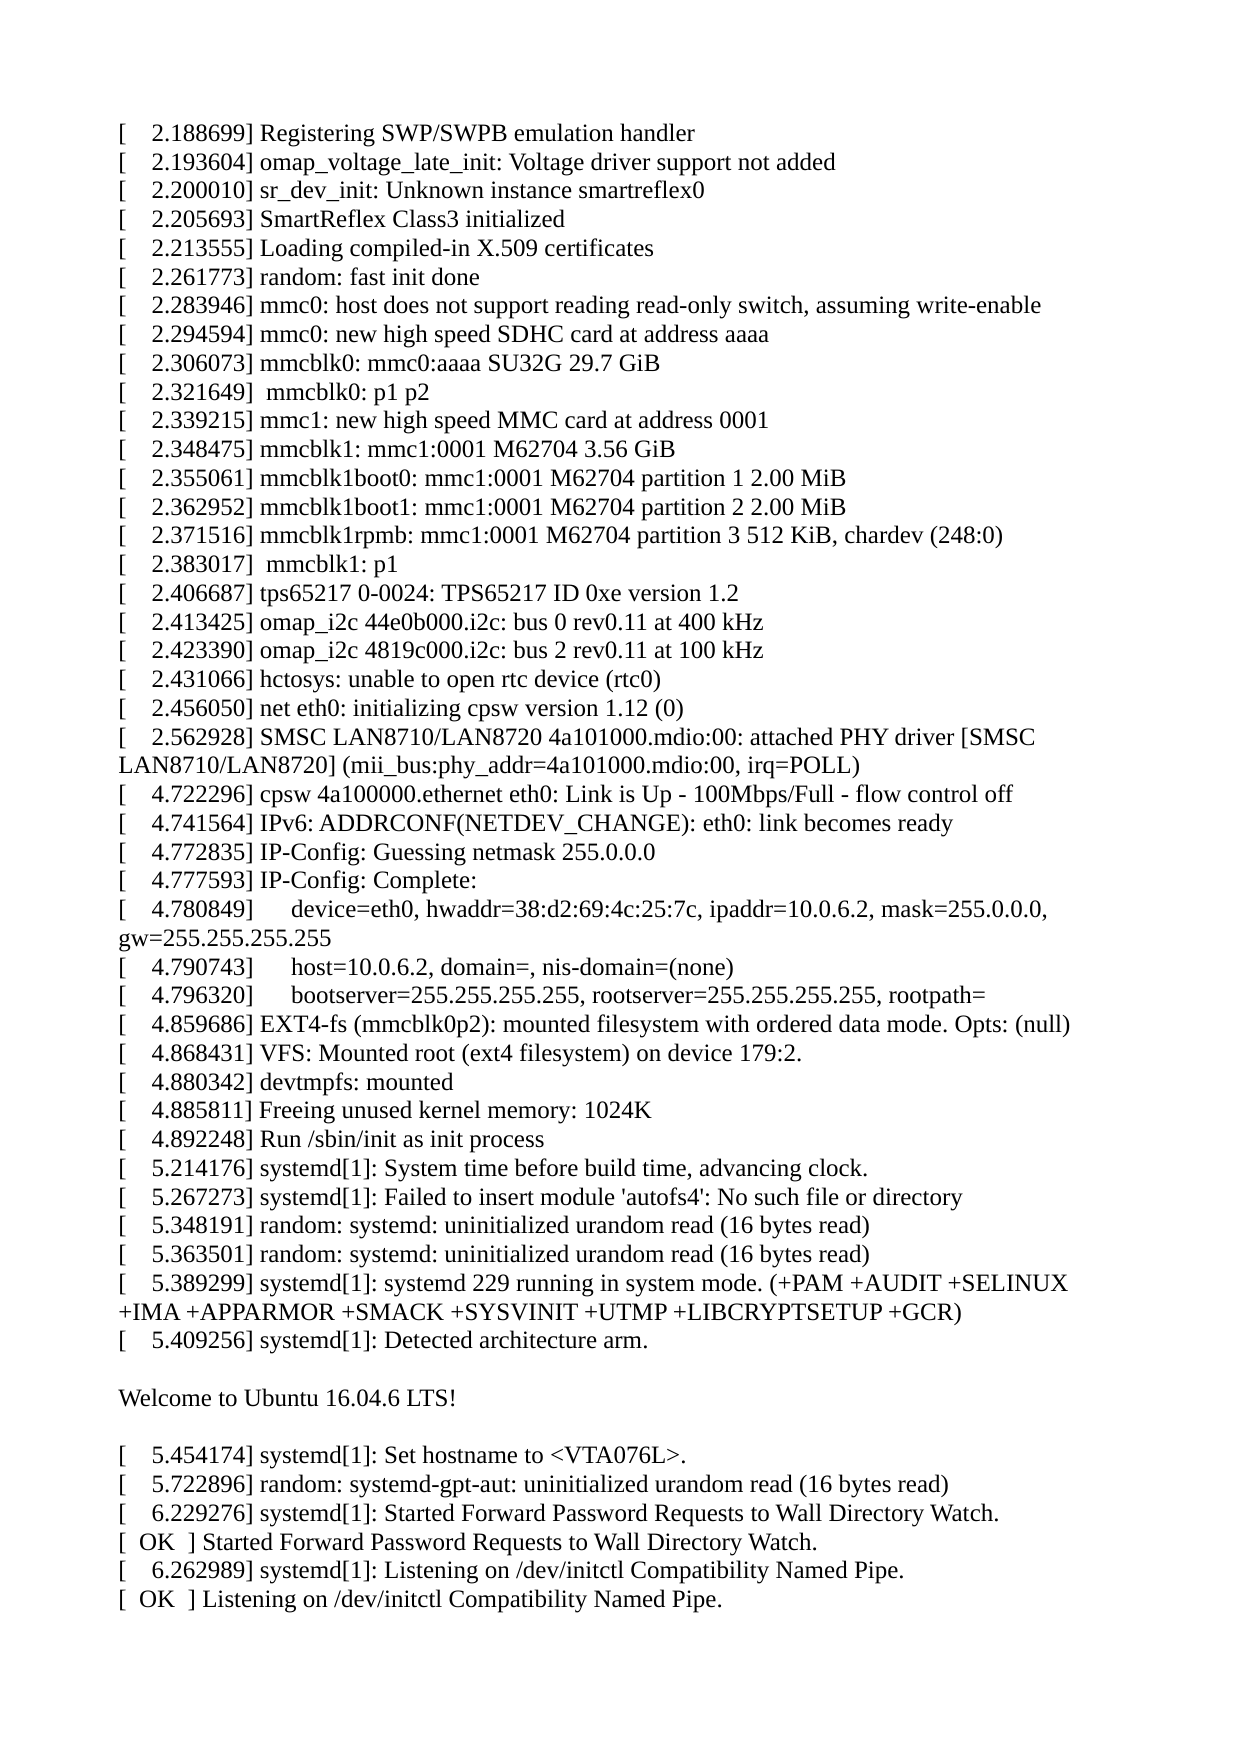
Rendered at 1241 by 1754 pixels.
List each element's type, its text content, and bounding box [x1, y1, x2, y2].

text [ 2.339215] mmc1: new high speed MMC card at address 0001 [118, 406, 1122, 434]
text [ OK ] Listening on /dev/initctl Compatibility Named Pipe. [118, 1584, 1122, 1613]
text [ 5.363501] random: systemd: uninitialized urandom read (16 bytes read) [118, 1239, 1122, 1268]
text [ 4.741564] IPv6: ADDRCONF(NETDEV_CHANGE): eth0: link becomes ready [118, 808, 1122, 837]
text [ 6.262989] systemd[1]: Listening on /dev/initctl Compatibility Named Pipe. [118, 1556, 1122, 1584]
text [ 2.205693] SmartReflex Class3 initialized [118, 204, 1122, 233]
text [ 4.780849] device=eth0, hwaddr=38:d2:69:4c:25:7c, ipaddr=10.0.6.2, mask=255.0.0.0, gw=255.255.255.255 [118, 894, 1122, 952]
text [ 2.283946] mmc0: host does not support reading read-only switch, assuming write-enable [118, 291, 1122, 319]
text [ 5.722896] random: systemd-gpt-aut: uninitialized urandom read (16 bytes read) [118, 1469, 1122, 1498]
text [ 2.431066] hctosys: unable to open rtc device (rtc0) [118, 664, 1122, 693]
text [ 2.456050] net eth0: initializing cpsw version 1.12 (0) [118, 693, 1122, 722]
text [ 2.406687] tps65217 0-0024: TPS65217 ID 0xe version 1.2 [118, 578, 1122, 607]
text [ 2.362952] mmcblk1boot1: mmc1:0001 M62704 partition 2 2.00 MiB [118, 492, 1122, 521]
text [ 4.880342] devtmpfs: mounted [118, 1067, 1122, 1096]
text [ 2.261773] random: fast init done [118, 262, 1122, 291]
text [ 2.355061] mmcblk1boot0: mmc1:0001 M62704 partition 1 2.00 MiB [118, 463, 1122, 492]
text [ OK ] Started Forward Password Requests to Wall Directory Watch. [118, 1527, 1122, 1556]
text [ 5.348191] random: systemd: uninitialized urandom read (16 bytes read) [118, 1211, 1122, 1239]
text [ 4.859686] EXT4-fs (mmcblk0p2): mounted filesystem with ordered data mode. Opts: (null) [118, 1009, 1122, 1038]
text [ 4.885811] Freeing unused kernel memory: 1024K [118, 1096, 1122, 1124]
text [ 2.348475] mmcblk1: mmc1:0001 M62704 3.56 GiB [118, 434, 1122, 463]
text [ 2.193604] omap_voltage_late_init: Voltage driver support not added [118, 147, 1122, 176]
text [ 2.371516] mmcblk1rpmb: mmc1:0001 M62704 partition 3 512 KiB, chardev (248:0) [118, 521, 1122, 549]
text [ 2.383017] mmcblk1: p1 [118, 549, 1122, 578]
text [ 2.294594] mmc0: new high speed SDHC card at address aaaa [118, 319, 1122, 348]
text [ 2.413425] omap_i2c 44e0b000.i2c: bus 0 rev0.11 at 400 kHz [118, 607, 1122, 636]
text [ 4.796320] bootserver=255.255.255.255, rootserver=255.255.255.255, rootpath= [118, 981, 1122, 1009]
text [ 4.777593] IP-Config: Complete: [118, 866, 1122, 894]
text [ 2.200010] sr_dev_init: Unknown instance smartreflex0 [118, 176, 1122, 204]
text [ 4.790743] host=10.0.6.2, domain=, nis-domain=(none) [118, 952, 1122, 981]
text [ 4.772835] IP-Config: Guessing netmask 255.0.0.0 [118, 837, 1122, 866]
text [ 4.722296] cpsw 4a100000.ethernet eth0: Link is Up - 100Mbps/Full - flow control off [118, 779, 1122, 808]
text [ 5.409256] systemd[1]: Detected architecture arm. [118, 1326, 1122, 1354]
text [ 4.868431] VFS: Mounted root (ext4 filesystem) on device 179:2. [118, 1038, 1122, 1067]
text [ 2.188699] Registering SWP/SWPB emulation handler [118, 118, 1122, 147]
text [ 4.892248] Run /sbin/init as init process [118, 1124, 1122, 1153]
text [ 5.454174] systemd[1]: Set hostname to <VTA076L>. [118, 1441, 1122, 1469]
text [ 2.306073] mmcblk0: mmc0:aaaa SU32G 29.7 GiB [118, 348, 1122, 377]
text [ 2.213555] Loading compiled-in X.509 certificates [118, 233, 1122, 262]
text [ 5.267273] systemd[1]: Failed to insert module 'autofs4': No such file or directory [118, 1182, 1122, 1211]
text [ 5.214176] systemd[1]: System time before build time, advancing clock. [118, 1153, 1122, 1182]
text [ 2.321649] mmcblk0: p1 p2 [118, 377, 1122, 406]
text [ 2.562928] SMSC LAN8710/LAN8720 4a101000.mdio:00: attached PHY driver [SMSC LAN8710/LAN8720] (mii_bus:phy_addr=4a101000.mdio:00, irq=POLL) [118, 722, 1122, 779]
text [ 6.229276] systemd[1]: Started Forward Password Requests to Wall Directory Watch. [118, 1498, 1122, 1527]
text [ 2.423390] omap_i2c 4819c000.i2c: bus 2 rev0.11 at 100 kHz [118, 636, 1122, 664]
text Welcome to Ubuntu 16.04.6 LTS! [118, 1383, 1122, 1412]
text [ 5.389299] systemd[1]: systemd 229 running in system mode. (+PAM +AUDIT +SELINUX +IMA +APPARMOR +SMACK +SYSVINIT +UTMP +LIBCRYPTSETUP +GCR) [118, 1268, 1122, 1326]
